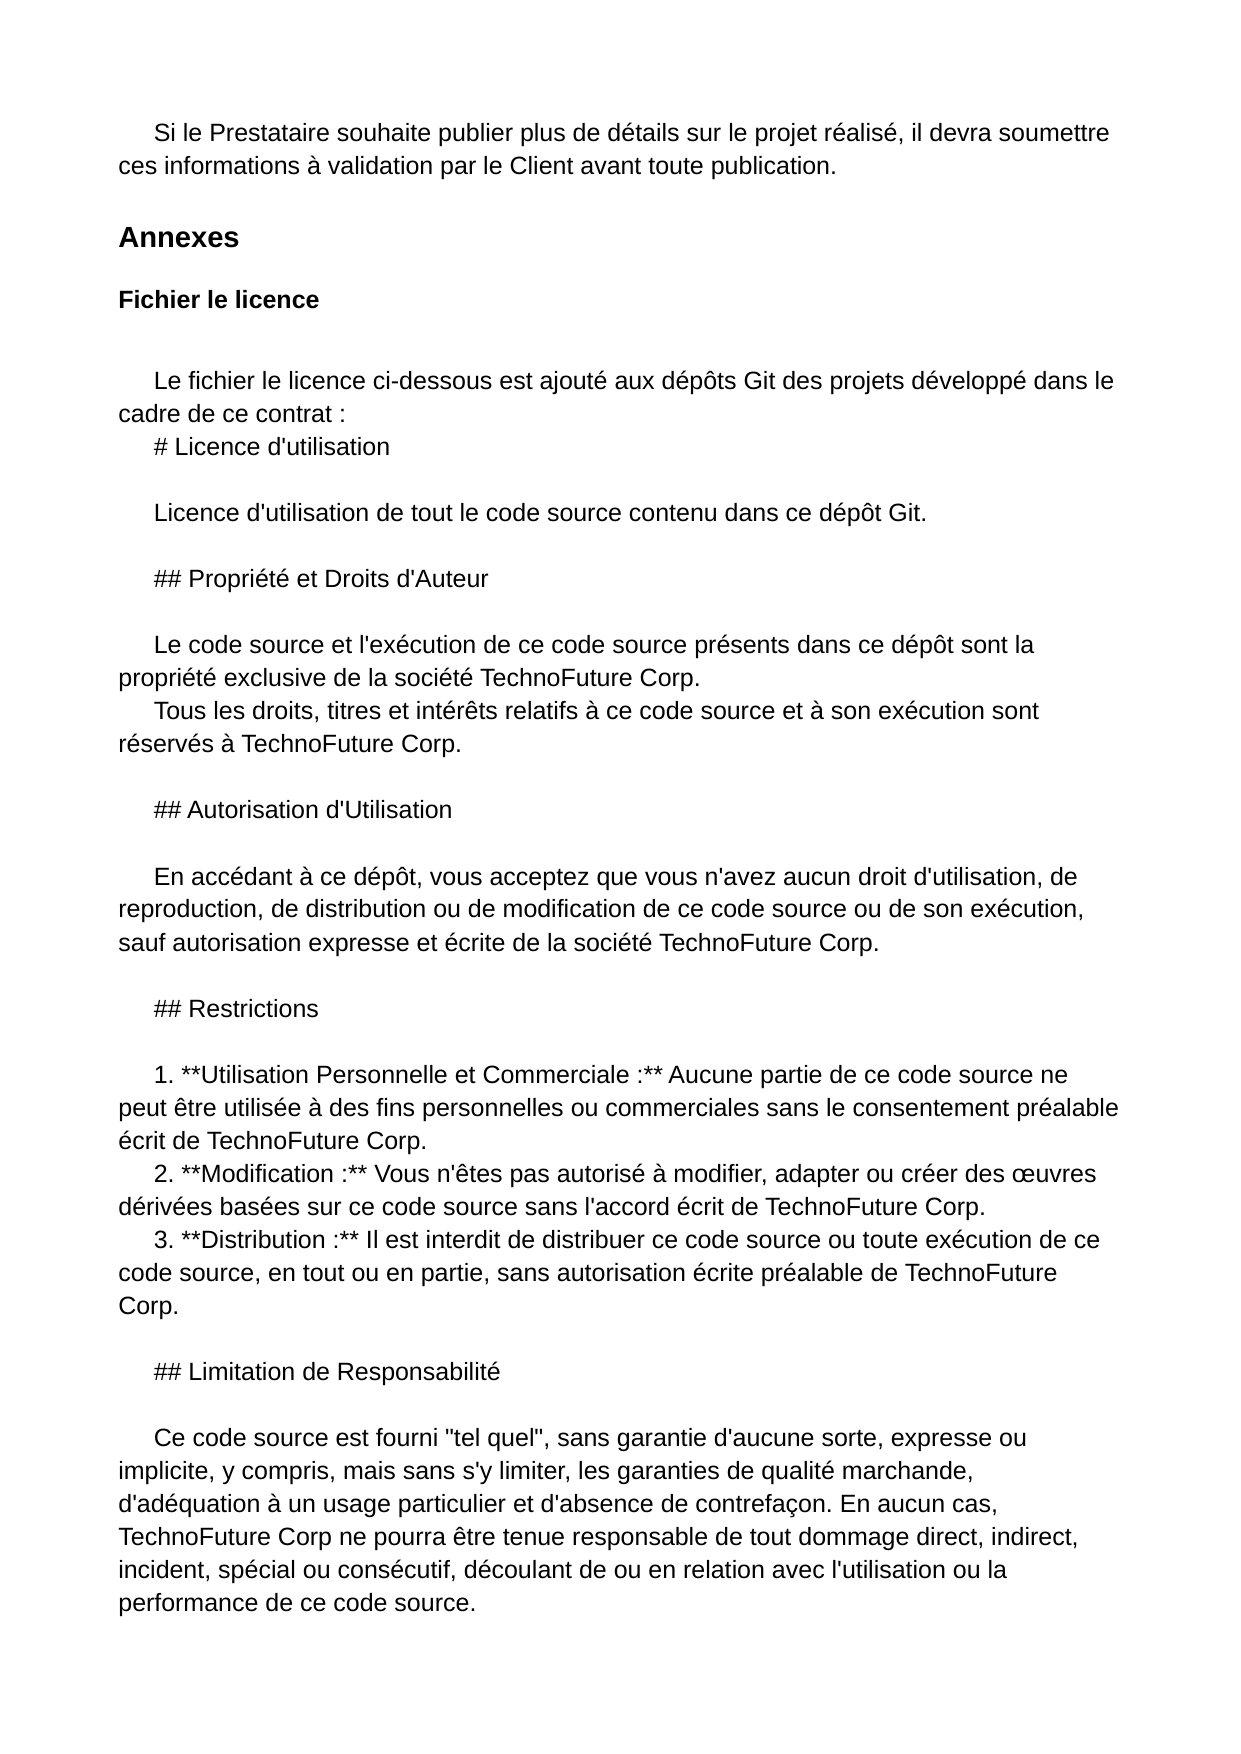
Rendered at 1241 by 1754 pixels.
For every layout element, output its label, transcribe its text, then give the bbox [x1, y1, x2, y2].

text ## Restrictions [118, 993, 1122, 1022]
text ## Autorisation d'Utilisation [118, 795, 1122, 824]
text Licence d'utilisation de tout le code source contenu dans ce dépôt Git. [118, 498, 1122, 527]
text Si le Prestataire souhaite publier plus de détails sur le projet réalisé, il devra soumettre ces informations à validation par le Client avant toute publication. [118, 118, 1122, 180]
text Le fichier le licence ci-dessous est ajouté aux dépôts Git des projets développé dans le cadre de ce contrat : [118, 366, 1122, 428]
text Tous les droits, titres et intérêts relatifs à ce code source et à son exécution sont réservés à TechnoFuture Corp. [118, 696, 1122, 758]
text # Licence d'utilisation [118, 432, 1122, 461]
text 3. **Distribution :** Il est interdit de distribuer ce code source ou toute exécution de ce code source, en tout ou en partie, sans autorisation écrite préalable de TechnoFuture Corp. [118, 1225, 1122, 1319]
text Ce code source est fourni "tel quel", sans garantie d'aucune sorte, expresse ou implicite, y compris, mais sans s'y limiter, les garanties de qualité marchande, d'adéquation à un usage particulier et d'absence de contrefaçon. En aucun cas, TechnoFuture Corp ne pourra être tenue responsable de tout dommage direct, indirect, incident, spécial ou consécutif, découlant de ou en relation avec l'utilisation ou la performance de ce code source. [118, 1423, 1122, 1617]
text Le code source et l'exécution de ce code source présents dans ce dépôt sont la propriété exclusive de la société TechnoFuture Corp. [118, 630, 1122, 692]
text En accédant à ce dépôt, vous acceptez que vous n'avez aucun droit d'utilisation, de reproduction, de distribution ou de modification de ce code source ou de son exécution, sauf autorisation expresse et écrite de la société TechnoFuture Corp. [118, 861, 1122, 956]
text ## Limitation de Responsabilité [118, 1357, 1122, 1386]
subtitle Fichier le licence [118, 285, 1122, 314]
text ## Propriété et Droits d'Auteur [118, 564, 1122, 593]
text 1. **Utilisation Personnelle et Commerciale :** Aucune partie de ce code source ne peut être utilisée à des fins personnelles ou commerciales sans le consentement préalable écrit de TechnoFuture Corp. [118, 1059, 1122, 1154]
subtitle Annexes [118, 219, 1122, 253]
text 2. **Modification :** Vous n'êtes pas autorisé à modifier, adapter ou créer des œuvres dérivées basées sur ce code source sans l'accord écrit de TechnoFuture Corp. [118, 1159, 1122, 1220]
